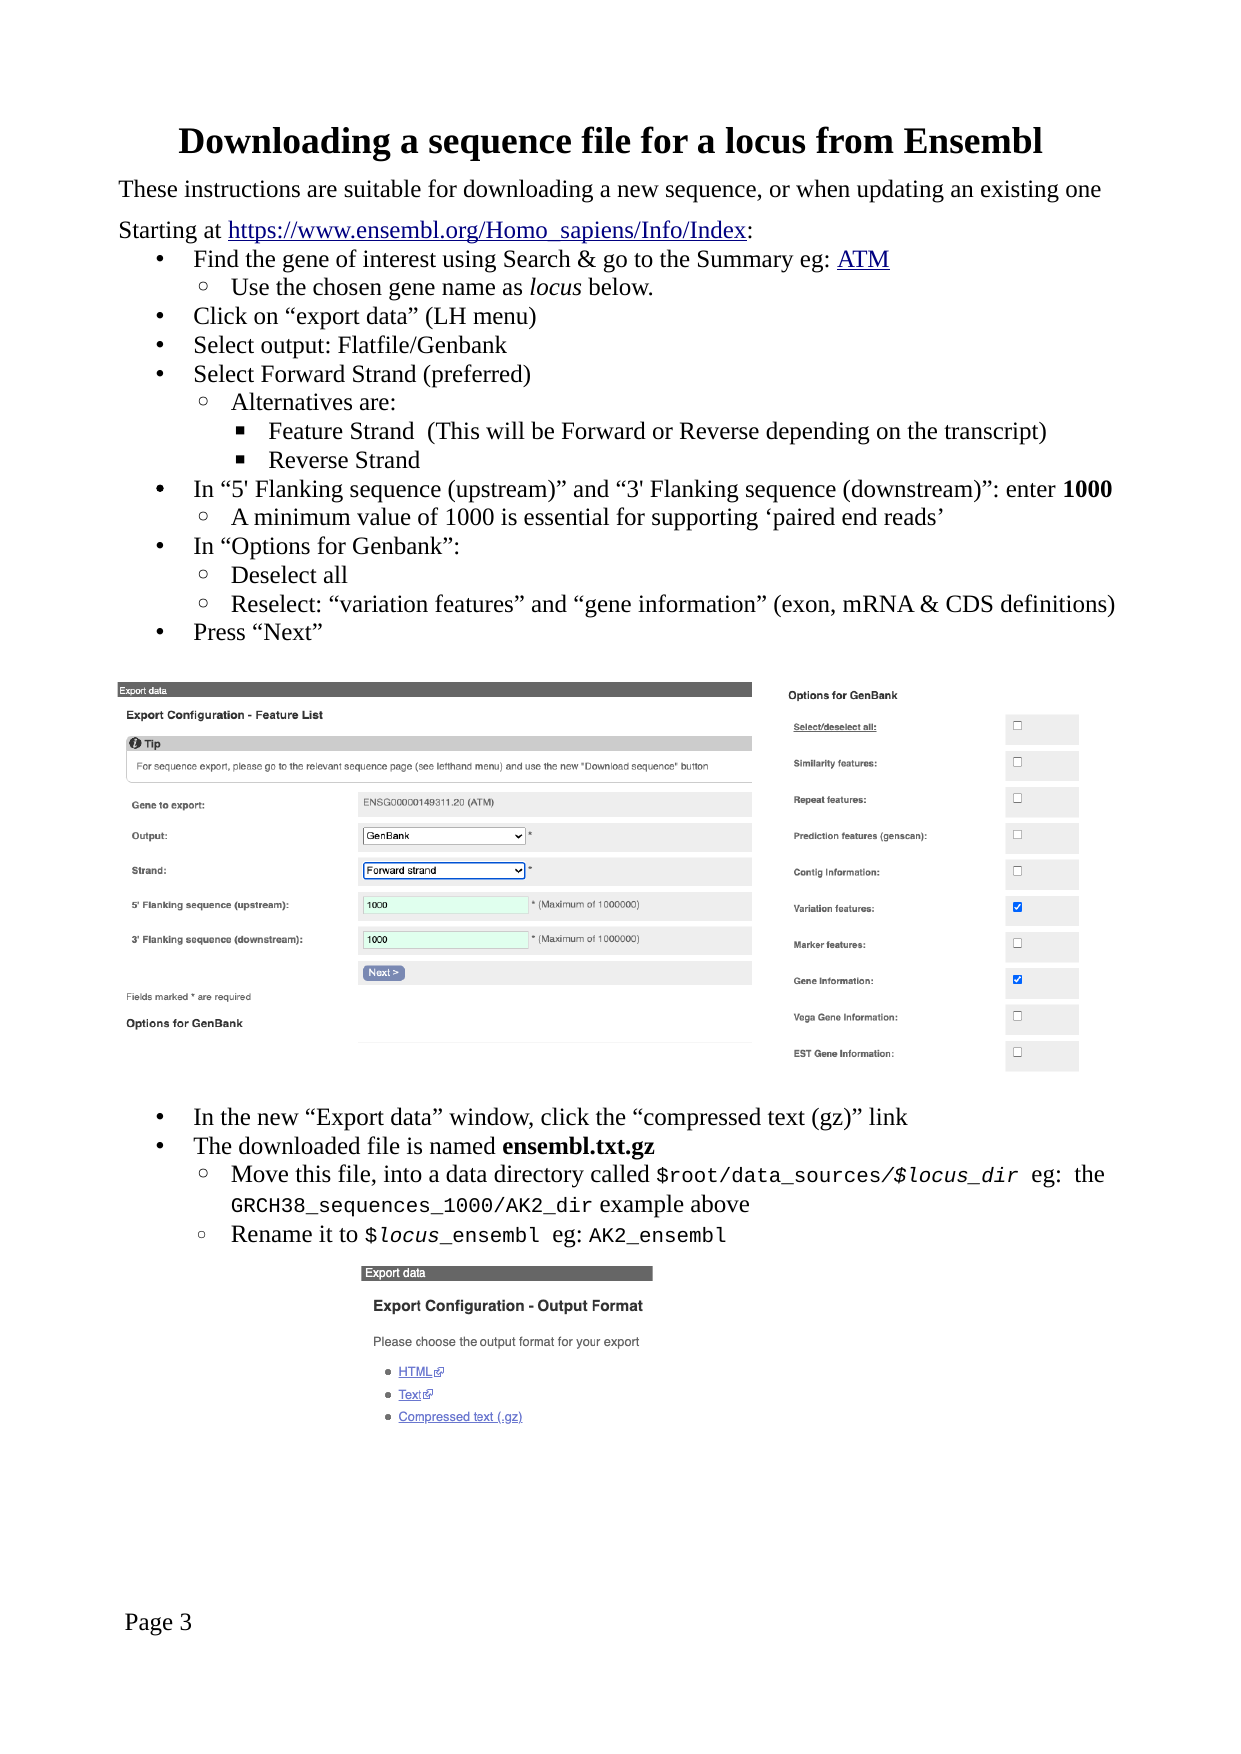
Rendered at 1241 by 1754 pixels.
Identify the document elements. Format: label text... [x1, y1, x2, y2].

text Starting at https://www.ensembl.org/Homo_sapiens/Info/Index: [118, 215, 1122, 244]
picture [782, 685, 1079, 1079]
list In “Options for Genbank”: [156, 531, 1122, 560]
picture [361, 1266, 653, 1444]
list Deselect all [193, 560, 1122, 589]
list Click on “export data” (LH menu) [156, 301, 1122, 330]
list Rename it to $locus_ensembl eg: AK2_ensembl [193, 1219, 1122, 1248]
list Move this file, into a data directory called $root/data_sources/$locus_dir eg: the GRCH38_sequences_1000/AK2_dir example above [193, 1159, 1122, 1219]
list Press “Next” [156, 617, 1122, 646]
list A minimum value of 1000 is essential for supporting ‘paired end reads’ [193, 502, 1122, 531]
subtitle Downloading a sequence file for a locus from Ensembl [118, 118, 1122, 161]
list Use the chosen gene name as locus below. [193, 272, 1122, 301]
picture [117, 682, 752, 1043]
list The downloaded file is named ensembl.txt.gz [156, 1131, 1122, 1159]
list Reselect: “variation features” and “gene information” (exon, mRNA & CDS definitions) [193, 589, 1122, 617]
list Select output: Flatfile/Genbank [156, 330, 1122, 359]
list In “5' Flanking sequence (upstream)” and “3' Flanking sequence (downstream)”: enter 1000 [156, 474, 1122, 502]
list In the new “Export data” window, click the “compressed text (gz)” link [156, 1102, 1122, 1131]
list Alternatives are: [193, 387, 1122, 416]
list Select Forward Strand (preferred) [156, 359, 1122, 387]
list Reverse Strand [231, 445, 1122, 474]
text These instructions are suitable for downloading a new sequence, or when updating an existing one [118, 174, 1122, 202]
list Find the gene of interest using Search & go to the Summary eg: ATM [156, 244, 1122, 272]
list Feature Strand (This will be Forward or Reverse depending on the transcript) [231, 416, 1122, 445]
